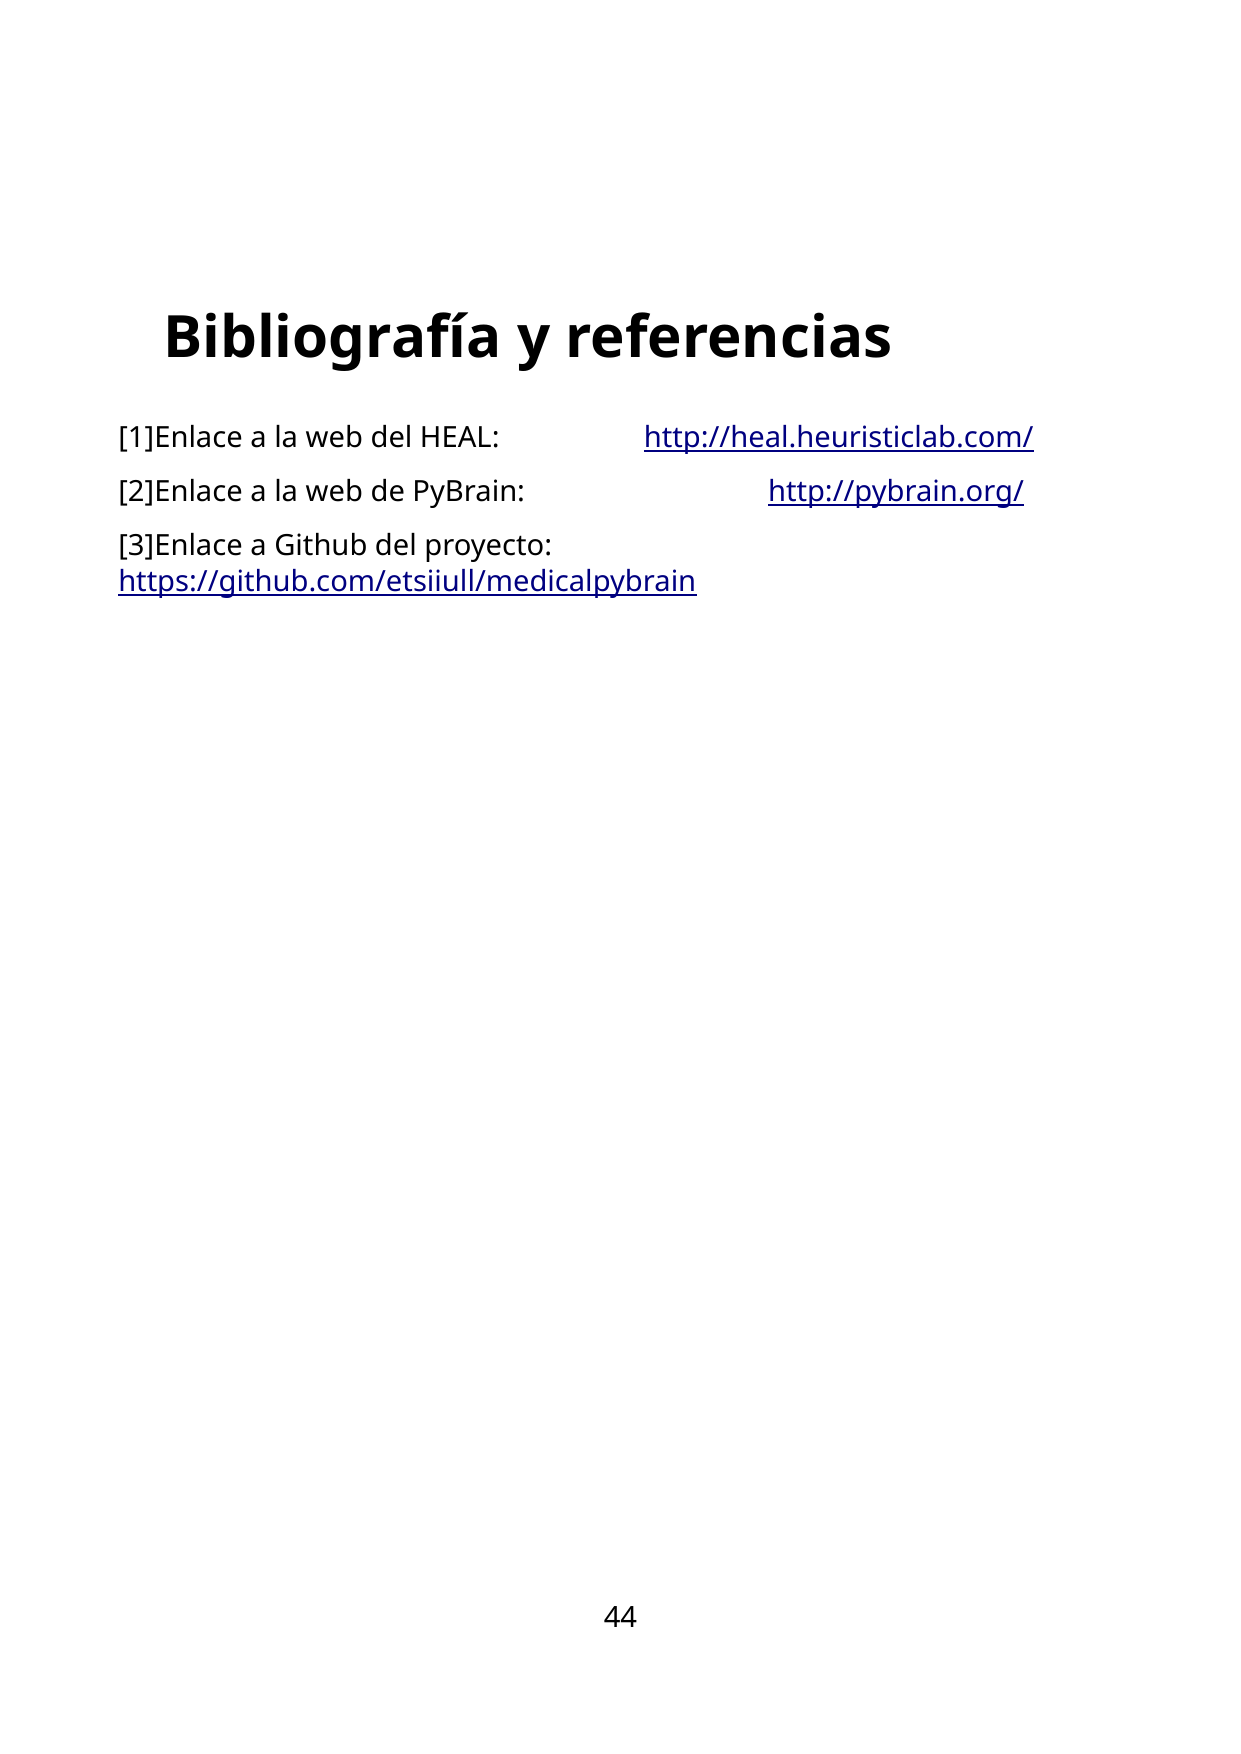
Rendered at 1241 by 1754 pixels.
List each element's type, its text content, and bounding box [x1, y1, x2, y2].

text [1]Enlace a la web del HEAL: http://heal.heuristiclab.com/ [118, 416, 1122, 456]
text [2]Enlace a la web de PyBrain: http://pybrain.org/ [118, 470, 1122, 510]
subtitle Bibliografía y referencias [118, 295, 1122, 375]
text [3]Enlace a Github del proyecto: https://github.com/etsiiull/medicalpybrain [118, 525, 1122, 600]
